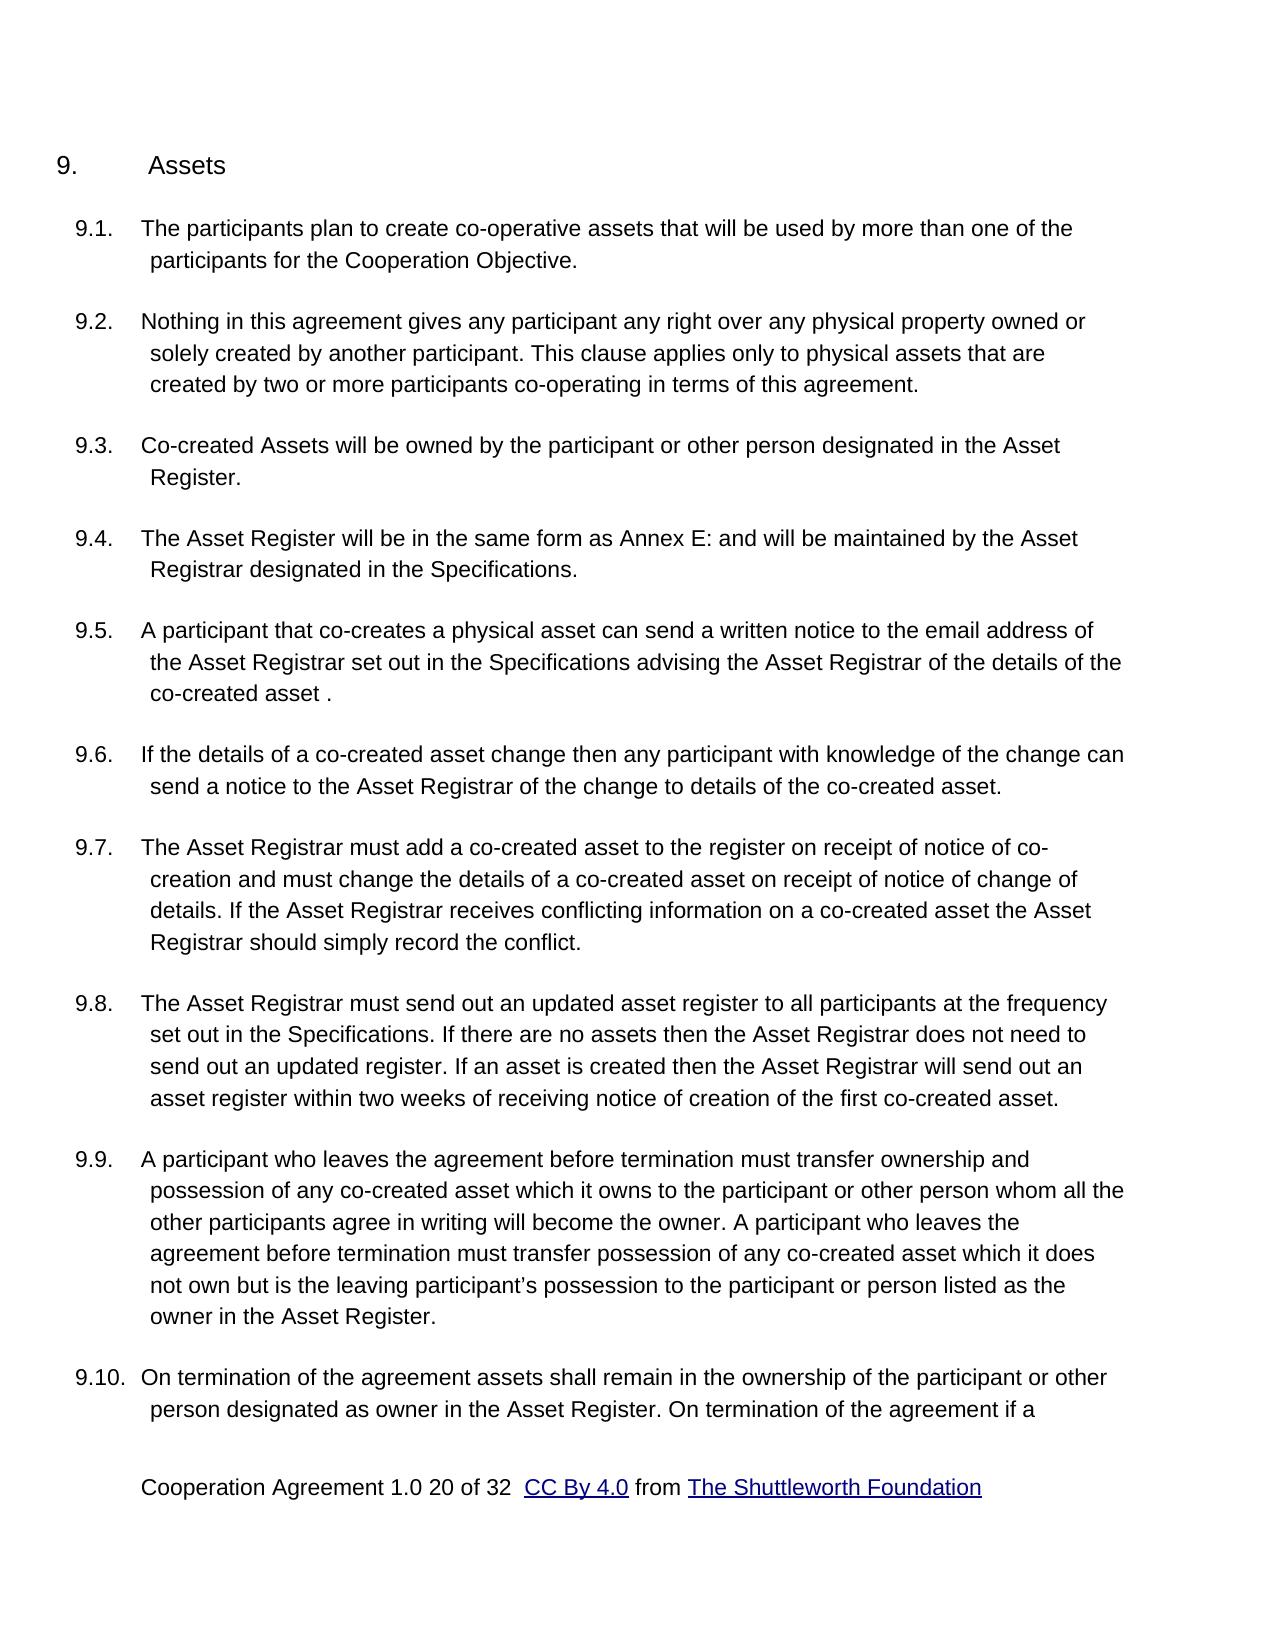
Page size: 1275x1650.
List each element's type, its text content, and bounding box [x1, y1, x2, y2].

list On termination of the agreement assets shall remain in the ownership of the participant or other person designated as owner in the Asset Register. On termination of the agreement if a [75, 1364, 1125, 1422]
list The Asset Registrar must add a co-created asset to the register on receipt of notice of co-creation and must change the details of a co-created asset on receipt of notice of change of details. If the Asset Registrar receives conflicting information on a co-created asset the Asset Registrar should simply record the conflict. [75, 834, 1125, 955]
list Nothing in this agreement gives any participant any right over any physical property owned or solely created by another participant. This clause applies only to physical assets that are created by two or more participants co-operating in terms of this agreement. [75, 308, 1125, 397]
list Co-created Assets will be owned by the participant or other person designated in the Asset Register. [75, 432, 1125, 490]
list The Asset Register will be in the same form as Annex E: and will be maintained by the Asset Registrar designated in the Specifications. [75, 525, 1125, 583]
list If the details of a co-created asset change then any participant with knowledge of the change can send a notice to the Asset Registrar of the change to details of the co-created asset. [75, 741, 1125, 799]
list A participant that co-creates a physical asset can send a written notice to the email address of the Asset Registrar set out in the Specifications advising the Asset Registrar of the details of the co-created asset . [75, 617, 1125, 707]
list The Asset Registrar must send out an updated asset register to all participants at the frequency set out in the Specifications. If there are no assets then the Asset Registrar does not need to send out an updated register. If an asset is created then the Asset Registrar will send out an asset register within two weeks of receiving notice of creation of the first co-created asset. [75, 990, 1125, 1111]
list The participants plan to create co-operative assets that will be used by more than one of the participants for the Cooperation Objective. [75, 215, 1125, 273]
list A participant who leaves the agreement before termination must transfer ownership and possession of any co-created asset which it owns to the participant or other person whom all the other participants agree in writing will become the owner. A participant who leaves the agreement before termination must transfer possession of any co-created asset which it does not own but is the leaving participant’s possession to the participant or person listed as the owner in the Asset Register. [75, 1146, 1125, 1330]
subtitle Assets [56, 150, 1125, 180]
